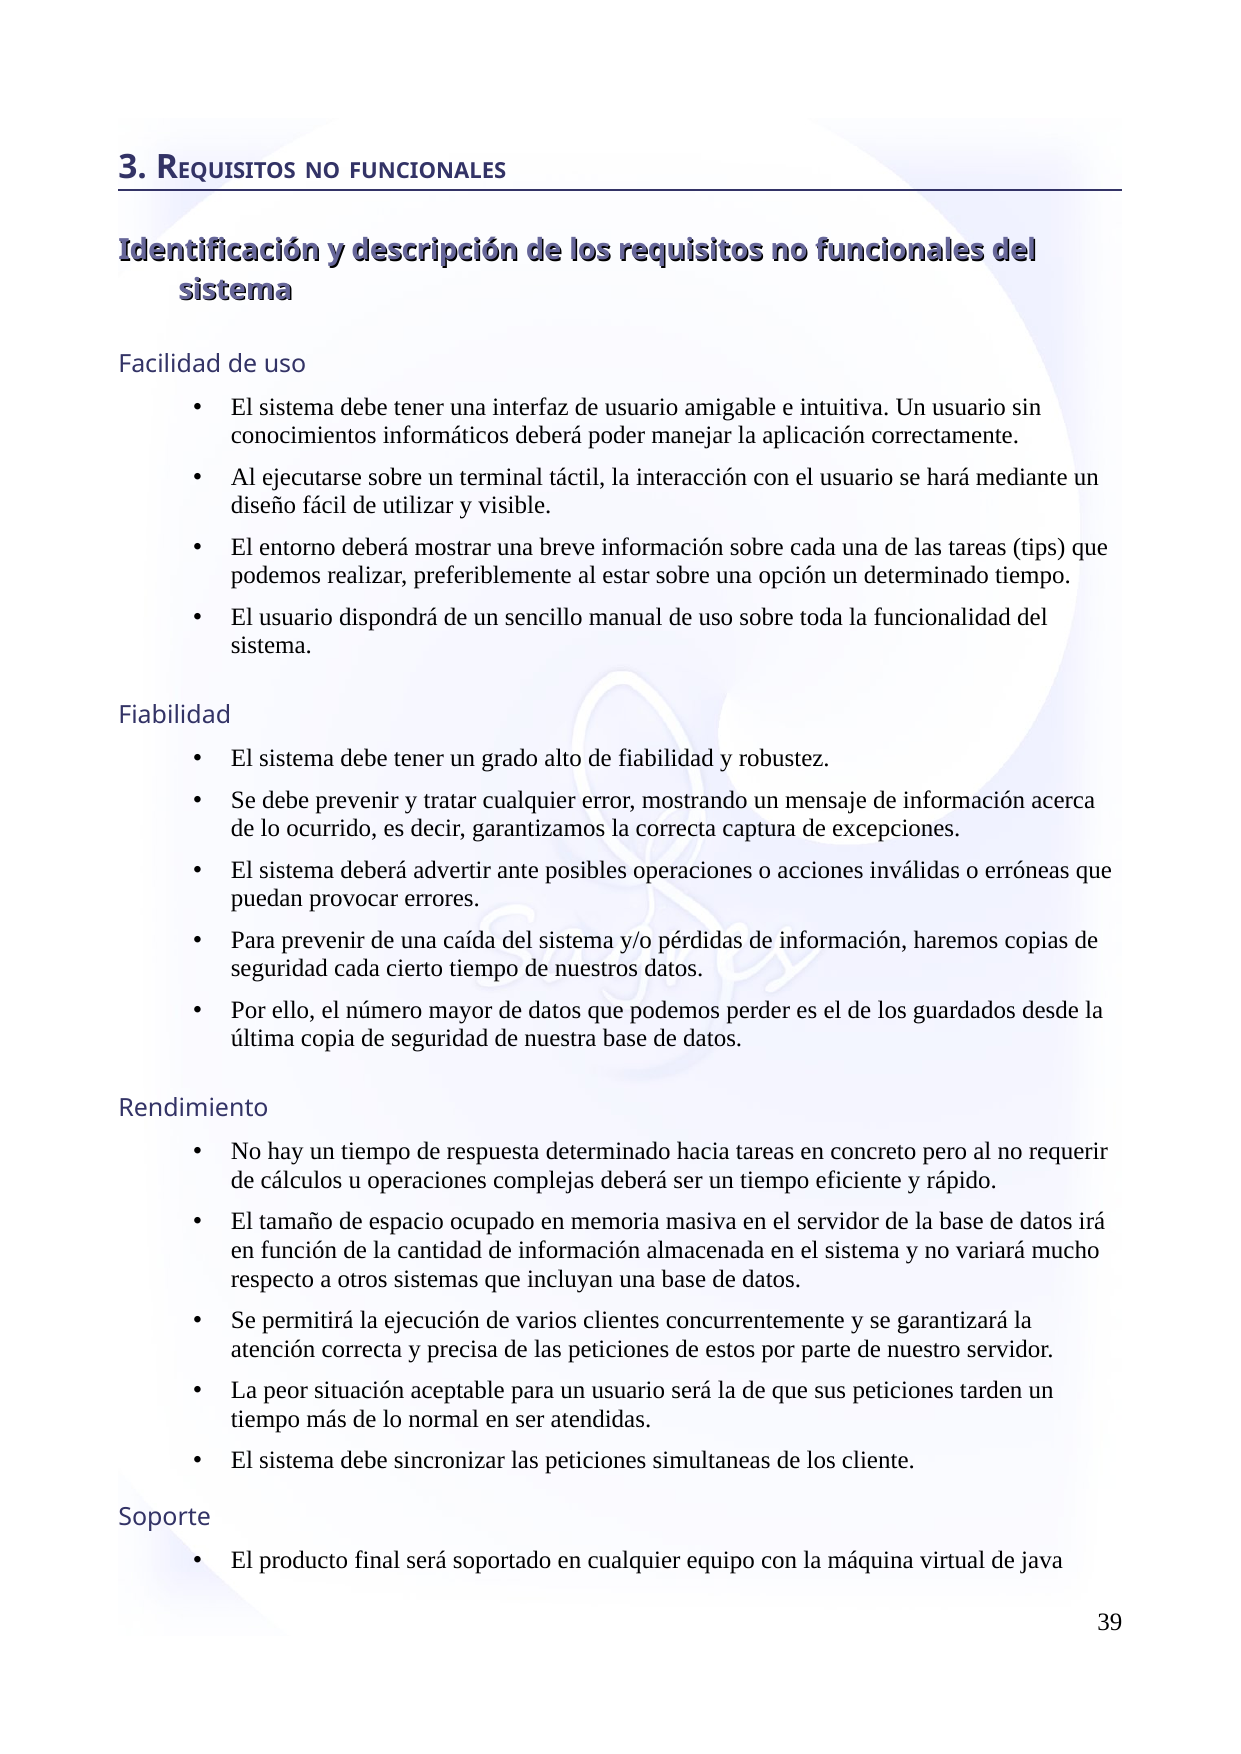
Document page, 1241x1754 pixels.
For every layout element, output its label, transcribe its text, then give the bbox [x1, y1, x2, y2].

list No hay un tiempo de respuesta determinado hacia tareas en concreto pero al no requerir de cálculos u operaciones complejas deberá ser un tiempo eficiente y rápido. [193, 1136, 1122, 1194]
picture [118, 731, 1122, 1090]
subtitle Soporte [118, 1499, 1122, 1533]
list El sistema debe tener una interfaz de usuario amigable e intuitiva. Un usuario sin conocimientos informáticos deberá poder manejar la aplicación correctamente. [193, 392, 1122, 449]
list El usuario dispondrá de un sencillo manual de uso sobre toda la funcionalidad del sistema. [193, 602, 1122, 659]
subtitle Facilidad de uso [118, 345, 1122, 379]
picture [118, 1124, 1122, 1499]
list Se debe prevenir y tratar cualquier error, mostrando un mensaje de información acerca de lo ocurrido, es decir, garantizamos la correcta captura de excepciones. [193, 785, 1122, 842]
picture [118, 379, 1122, 697]
picture [118, 308, 1122, 345]
picture [118, 118, 1122, 143]
list El sistema debe sincronizar las peticiones simultaneas de los cliente. [193, 1445, 1122, 1474]
list Se permitirá la ejecución de varios clientes concurrentemente y se garantizará la atención correcta y precisa de las peticiones de estos por parte de nuestro servidor. [193, 1305, 1122, 1362]
list Al ejecutarse sobre un terminal táctil, la interacción con el usuario se hará mediante un diseño fácil de utilizar y visible. [193, 462, 1122, 519]
list El producto final será soportado en cualquier equipo con la máquina virtual de java [193, 1545, 1122, 1574]
picture [118, 191, 1122, 228]
list El sistema deberá advertir ante posibles operaciones o acciones inválidas o erróneas que puedan provocar errores. [193, 855, 1122, 912]
list El entorno deberá mostrar una breve información sobre cada una de las tareas (tips) que podemos realizar, preferiblemente al estar sobre una opción un determinado tiempo. [193, 532, 1122, 589]
list Para prevenir de una caída del sistema y/o pérdidas de información, haremos copias de seguridad cada cierto tiempo de nuestros datos. [193, 925, 1122, 982]
subtitle Fiabilidad [118, 697, 1122, 731]
subtitle Identificación y descripción de los requisitos no funcionales del sistema [118, 228, 1122, 308]
list La peor situación aceptable para un usuario será la de que sus peticiones tarden un tiempo más de lo normal en ser atendidas. [193, 1375, 1122, 1432]
list El tamaño de espacio ocupado en memoria masiva en el servidor de la base de datos irá en función de la cantidad de información almacenada en el sistema y no variará mucho respecto a otros sistemas que incluyan una base de datos. [193, 1206, 1122, 1292]
subtitle Rendimiento [118, 1090, 1122, 1124]
list Por ello, el número mayor de datos que podemos perder es el de los guardados desde la última copia de seguridad de nuestra base de datos. [193, 995, 1122, 1052]
list El sistema debe tener un grado alto de fiabilidad y robustez. [193, 743, 1122, 772]
subtitle 3. Requisitos no funcionales [118, 143, 1122, 189]
picture [118, 1533, 1122, 1636]
